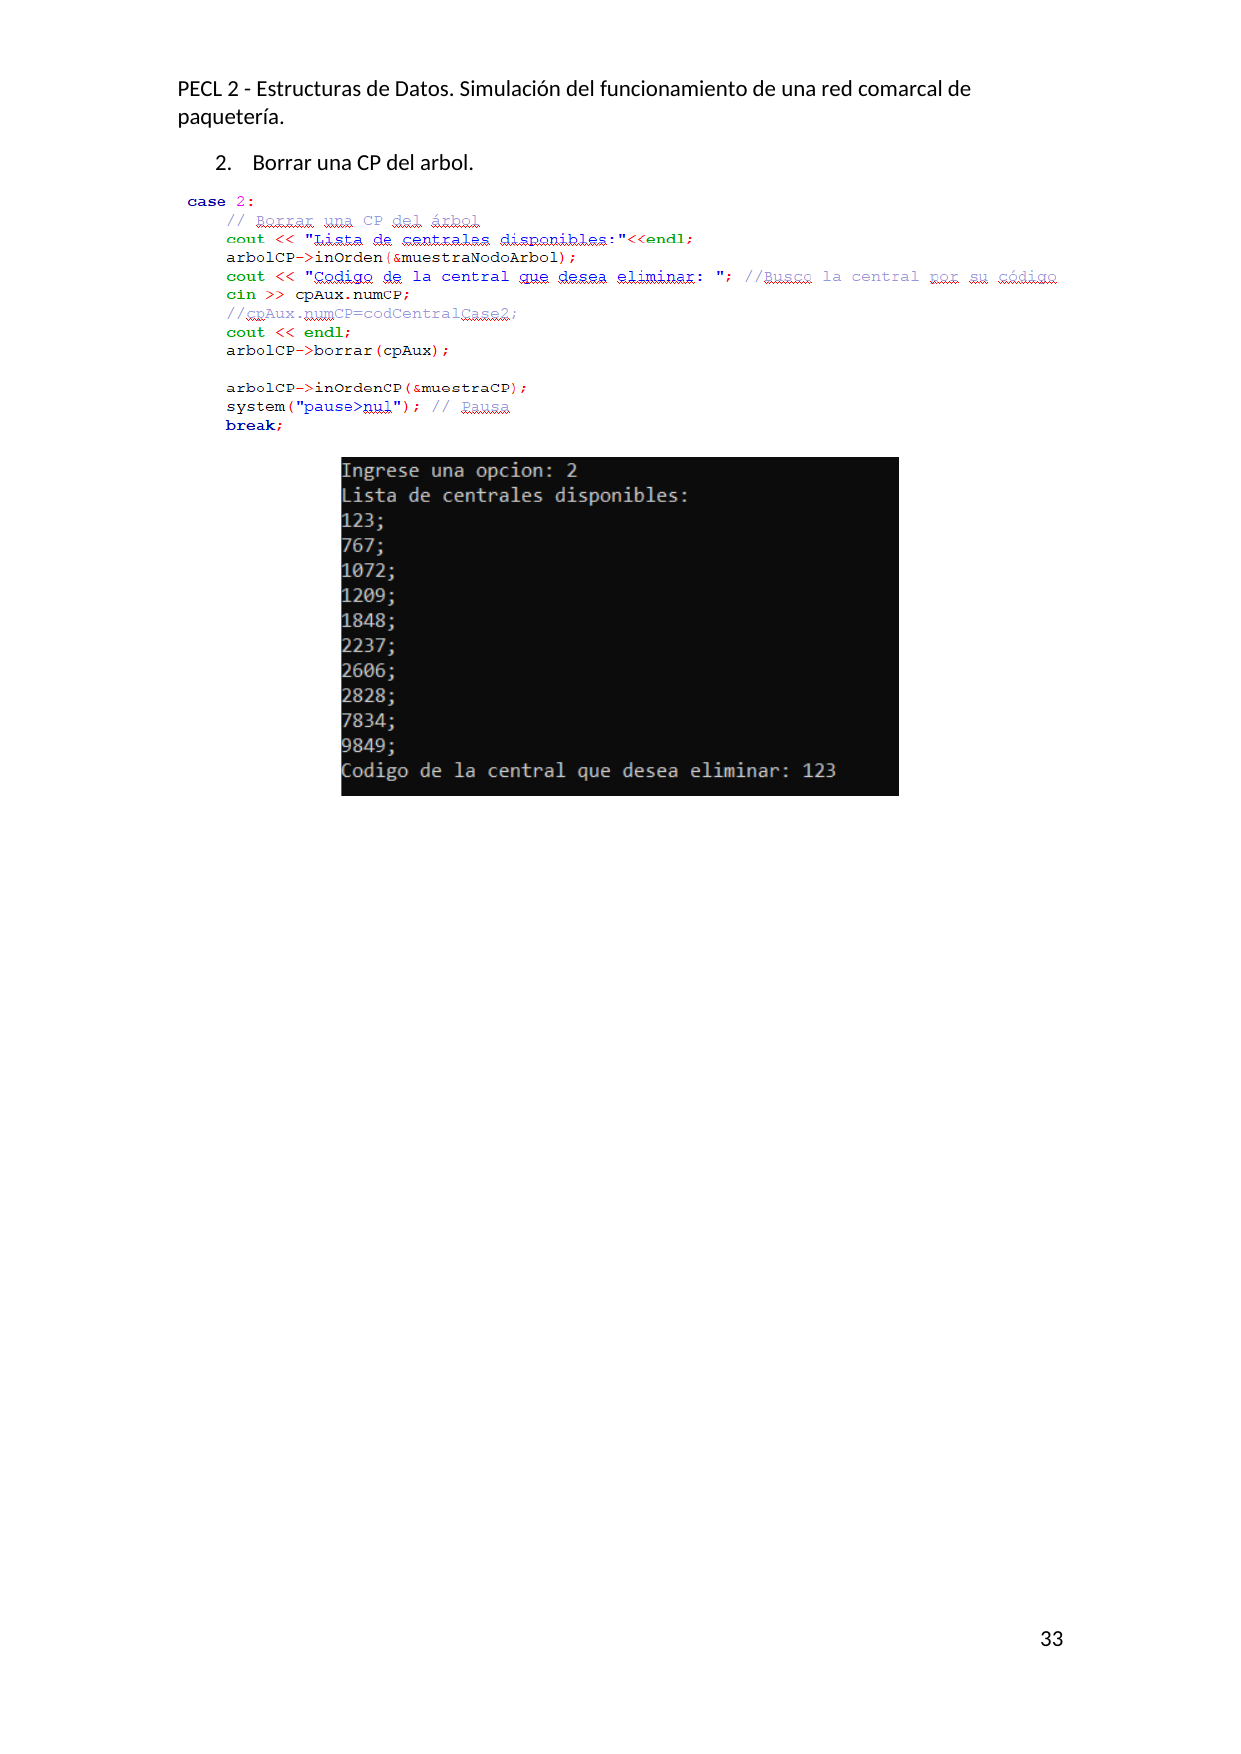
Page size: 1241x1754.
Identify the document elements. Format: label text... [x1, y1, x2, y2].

picture [177, 194, 1063, 439]
list Borrar una CP del arbol. [215, 148, 1063, 176]
picture [341, 457, 899, 796]
